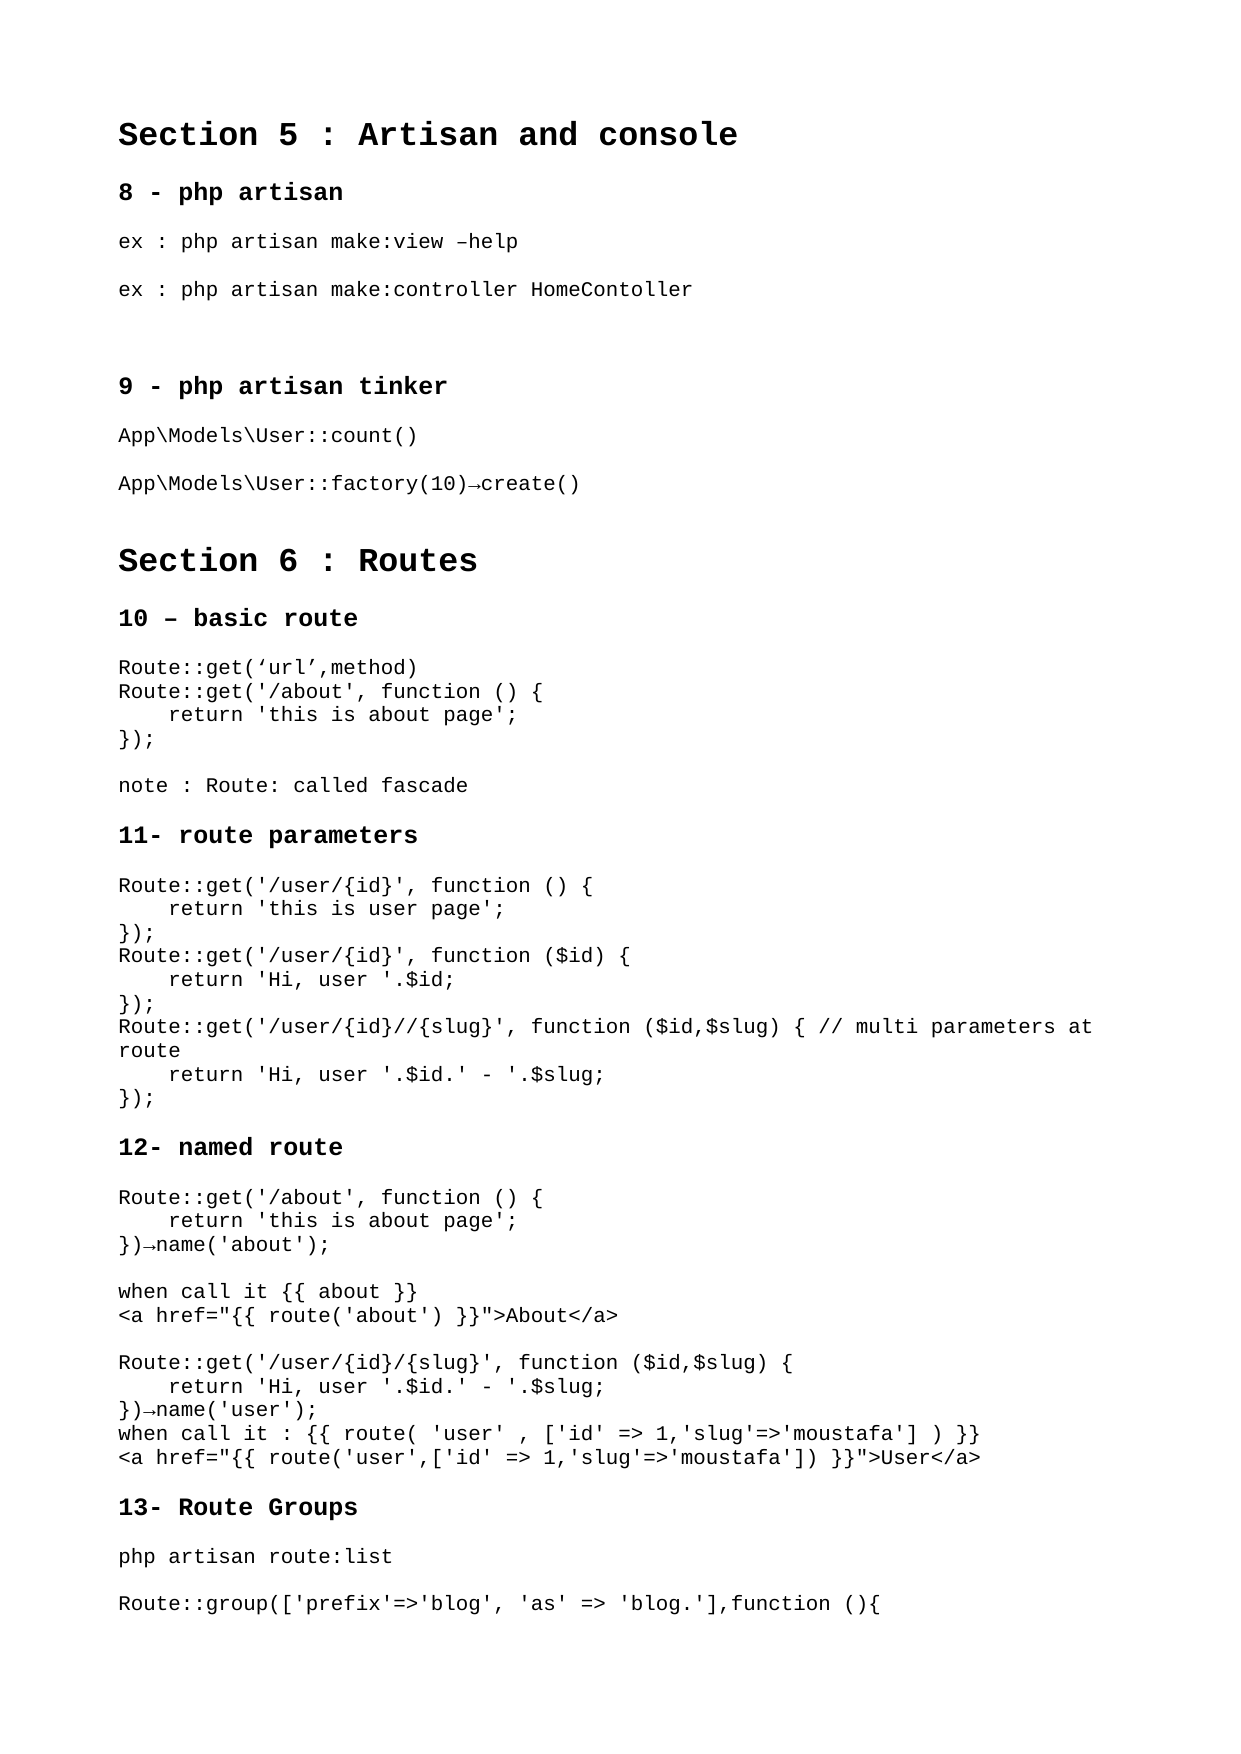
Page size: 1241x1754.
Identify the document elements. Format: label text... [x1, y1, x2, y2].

text App\Models\User::count() [118, 425, 1122, 449]
text Route::get(‘url’,method) [118, 657, 1122, 681]
text when call it {{ about }} [118, 1281, 1122, 1305]
text note : Route: called fascade [118, 775, 1122, 799]
text 8 - php artisan [118, 179, 1122, 208]
text <a href="{{ route('about') }}">About</a> [118, 1305, 1122, 1328]
text when call it : {{ route( 'user' , ['id' => 1,'slug'=>'moustafa'] ) }} [118, 1423, 1122, 1447]
text <a href="{{ route('user',['id' => 1,'slug'=>'moustafa']) }}">User</a> [118, 1447, 1122, 1470]
text Section 6 : Routes [118, 544, 1122, 581]
text }); [118, 922, 1122, 946]
text Route::get('/about', function () { [118, 681, 1122, 704]
text return 'Hi, user '.$id; [118, 969, 1122, 993]
text return 'Hi, user '.$id.' - '.$slug; [118, 1376, 1122, 1399]
text return 'Hi, user '.$id.' - '.$slug; [118, 1064, 1122, 1087]
text Route::get('/user/{id}//{slug}', function ($id,$slug) { // multi parameters at route [118, 1016, 1122, 1064]
text Section 5 : Artisan and console [118, 118, 1122, 156]
text php artisan route:list [118, 1546, 1122, 1570]
text })→name('about'); [118, 1234, 1122, 1258]
text }); [118, 993, 1122, 1016]
text 12- named route [118, 1135, 1122, 1163]
text return 'this is user page'; [118, 898, 1122, 922]
text }); [118, 728, 1122, 752]
text Route::get('/user/{id}', function ($id) { [118, 946, 1122, 969]
text ex : php artisan make:controller HomeContoller [118, 279, 1122, 302]
text 9 - php artisan tinker [118, 373, 1122, 402]
text Route::group(['prefix'=>'blog', 'as' => 'blog.'],function (){ [118, 1593, 1122, 1617]
text 11- route parameters [118, 823, 1122, 851]
text return 'this is about page'; [118, 704, 1122, 728]
text 13- Route Groups [118, 1494, 1122, 1522]
text App\Models\User::factory(10)→create() [118, 473, 1122, 496]
text Route::get('/about', function () { [118, 1187, 1122, 1210]
text Route::get('/user/{id}/{slug}', function ($id,$slug) { [118, 1352, 1122, 1376]
text return 'this is about page'; [118, 1210, 1122, 1234]
text Route::get('/user/{id}', function () { [118, 874, 1122, 898]
text }); [118, 1087, 1122, 1111]
text })→name('user'); [118, 1399, 1122, 1423]
text ex : php artisan make:view –help [118, 232, 1122, 255]
text 10 – basic route [118, 605, 1122, 633]
